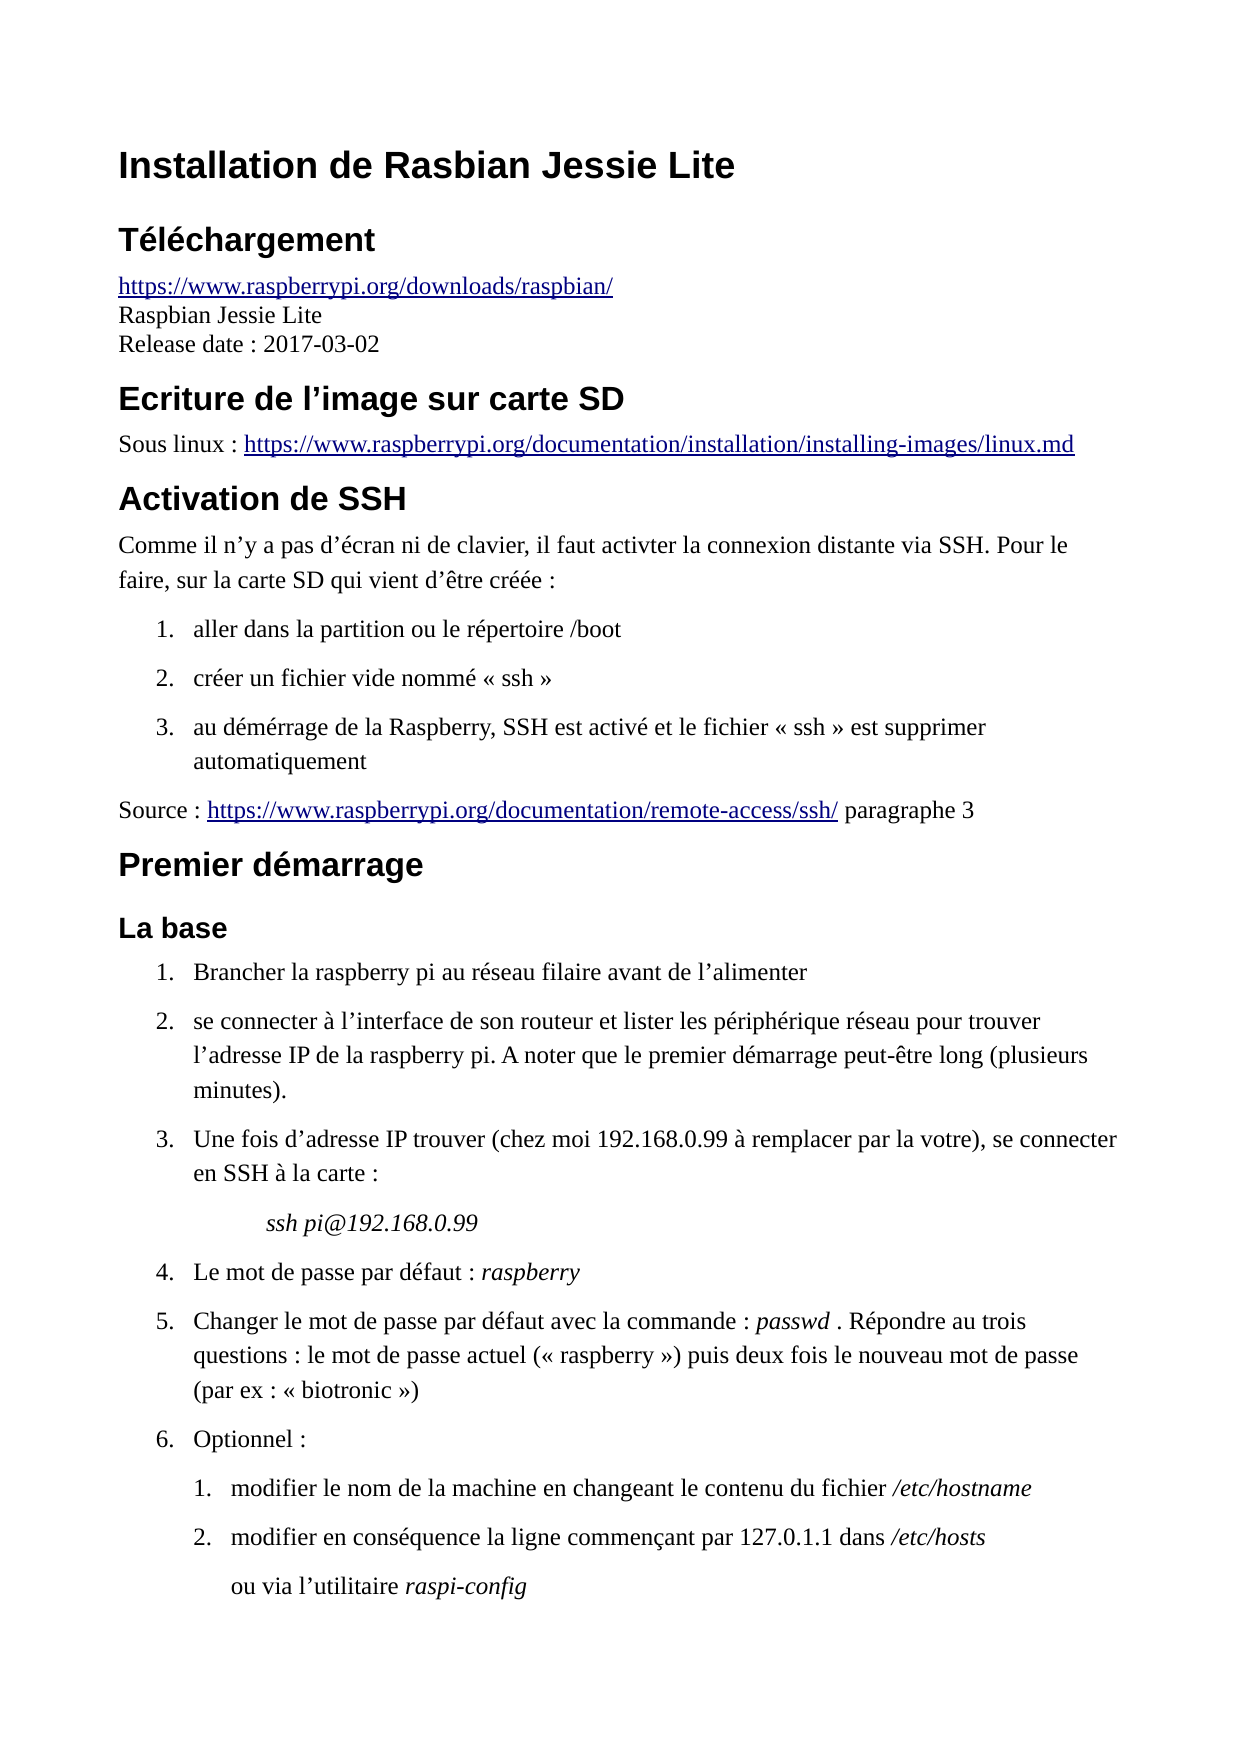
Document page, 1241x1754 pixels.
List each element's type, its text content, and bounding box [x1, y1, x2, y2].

text ssh pi@192.168.0.99 [118, 1208, 1122, 1236]
subtitle Ecriture de l’image sur carte SD [118, 378, 1122, 417]
list modifier en conséquence la ligne commençant par 127.0.1.1 dans /etc/hosts [193, 1522, 1122, 1551]
list Le mot de passe par défaut : raspberry [156, 1257, 1122, 1285]
text Release date : 2017-03-02 [118, 329, 1122, 357]
text https://www.raspberrypi.org/downloads/raspbian/ [118, 271, 1122, 300]
subtitle Installation de Rasbian Jessie Lite [118, 143, 1122, 187]
list se connecter à l’interface de son routeur et lister les périphérique réseau pour trouver l’adresse IP de la raspberry pi. A noter que le premier démarrage peut-être long (plusieurs minutes). [156, 1006, 1122, 1104]
list ou via l’utilitaire raspi-config [193, 1571, 1122, 1600]
subtitle La base [118, 911, 1122, 944]
list aller dans la partition ou le répertoire /boot [156, 614, 1122, 642]
text Comme il n’y a pas d’écran ni de clavier, il faut activter la connexion distante via SSH. Pour le faire, sur la carte SD qui vient d’être créée : [118, 530, 1122, 593]
subtitle Premier démarrage [118, 845, 1122, 884]
text Source : https://www.raspberrypi.org/documentation/remote-access/ssh/ paragraphe 3 [118, 795, 1122, 824]
text Raspbian Jessie Lite [118, 300, 1122, 329]
list Optionnel : [156, 1424, 1122, 1452]
text Sous linux : https://www.raspberrypi.org/documentation/installation/installing-images/linux.md [118, 429, 1122, 458]
list Changer le mot de passe par défaut avec la commande : passwd . Répondre au trois questions : le mot de passe actuel (« raspberry ») puis deux fois le nouveau mot de passe (par ex : « biotronic ») [156, 1306, 1122, 1403]
list créer un fichier vide nommé « ssh » [156, 663, 1122, 692]
subtitle Activation de SSH [118, 479, 1122, 518]
list Une fois d’adresse IP trouver (chez moi 192.168.0.99 à remplacer par la votre), se connecter en SSH à la carte : [156, 1124, 1122, 1187]
list modifier le nom de la machine en changeant le contenu du fichier /etc/hostname [193, 1473, 1122, 1502]
list au démérrage de la Raspberry, SSH est activé et le fichier « ssh » est supprimer automatiquement [156, 712, 1122, 775]
list Brancher la raspberry pi au réseau filaire avant de l’alimenter [156, 957, 1122, 986]
subtitle Téléchargement [118, 220, 1122, 259]
